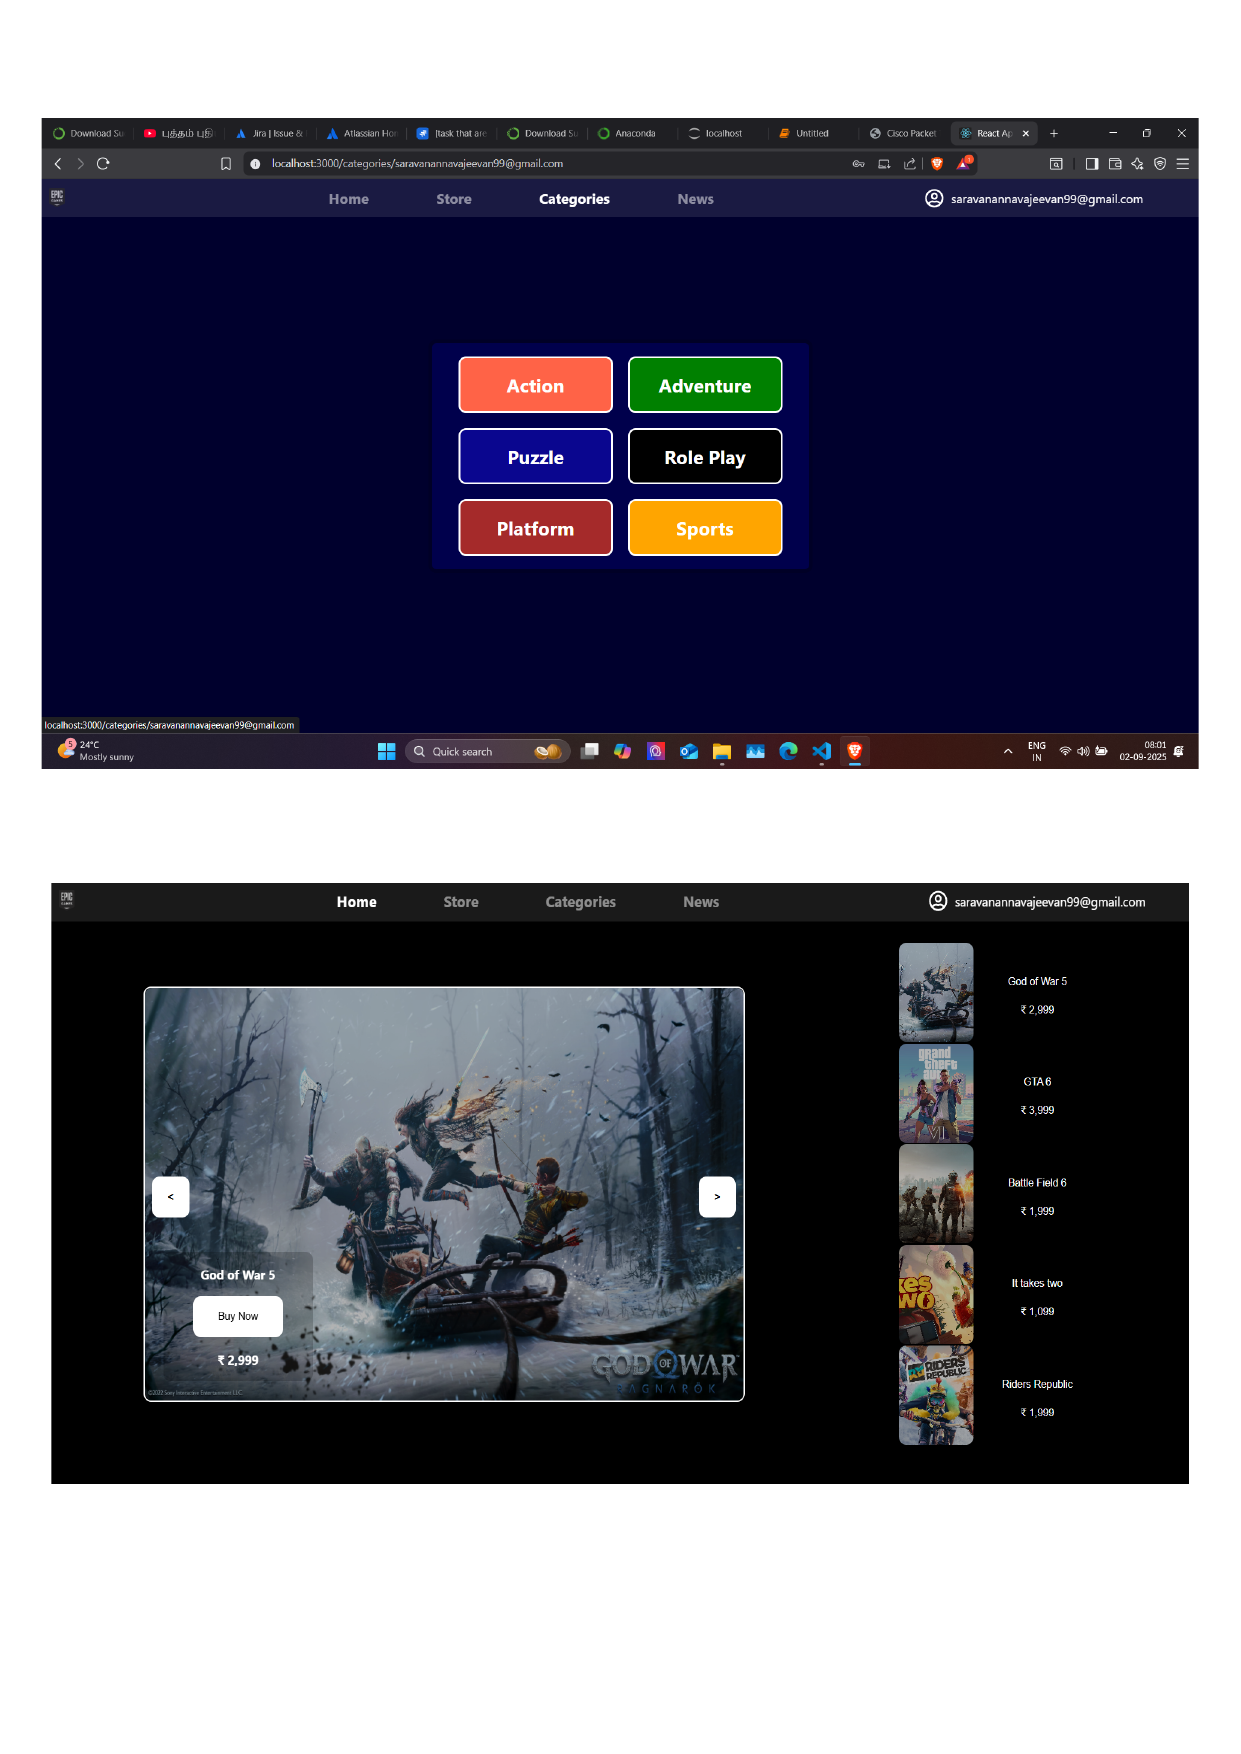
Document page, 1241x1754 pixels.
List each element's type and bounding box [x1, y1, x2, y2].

picture [41, 118, 1199, 769]
picture [51, 883, 1189, 1484]
